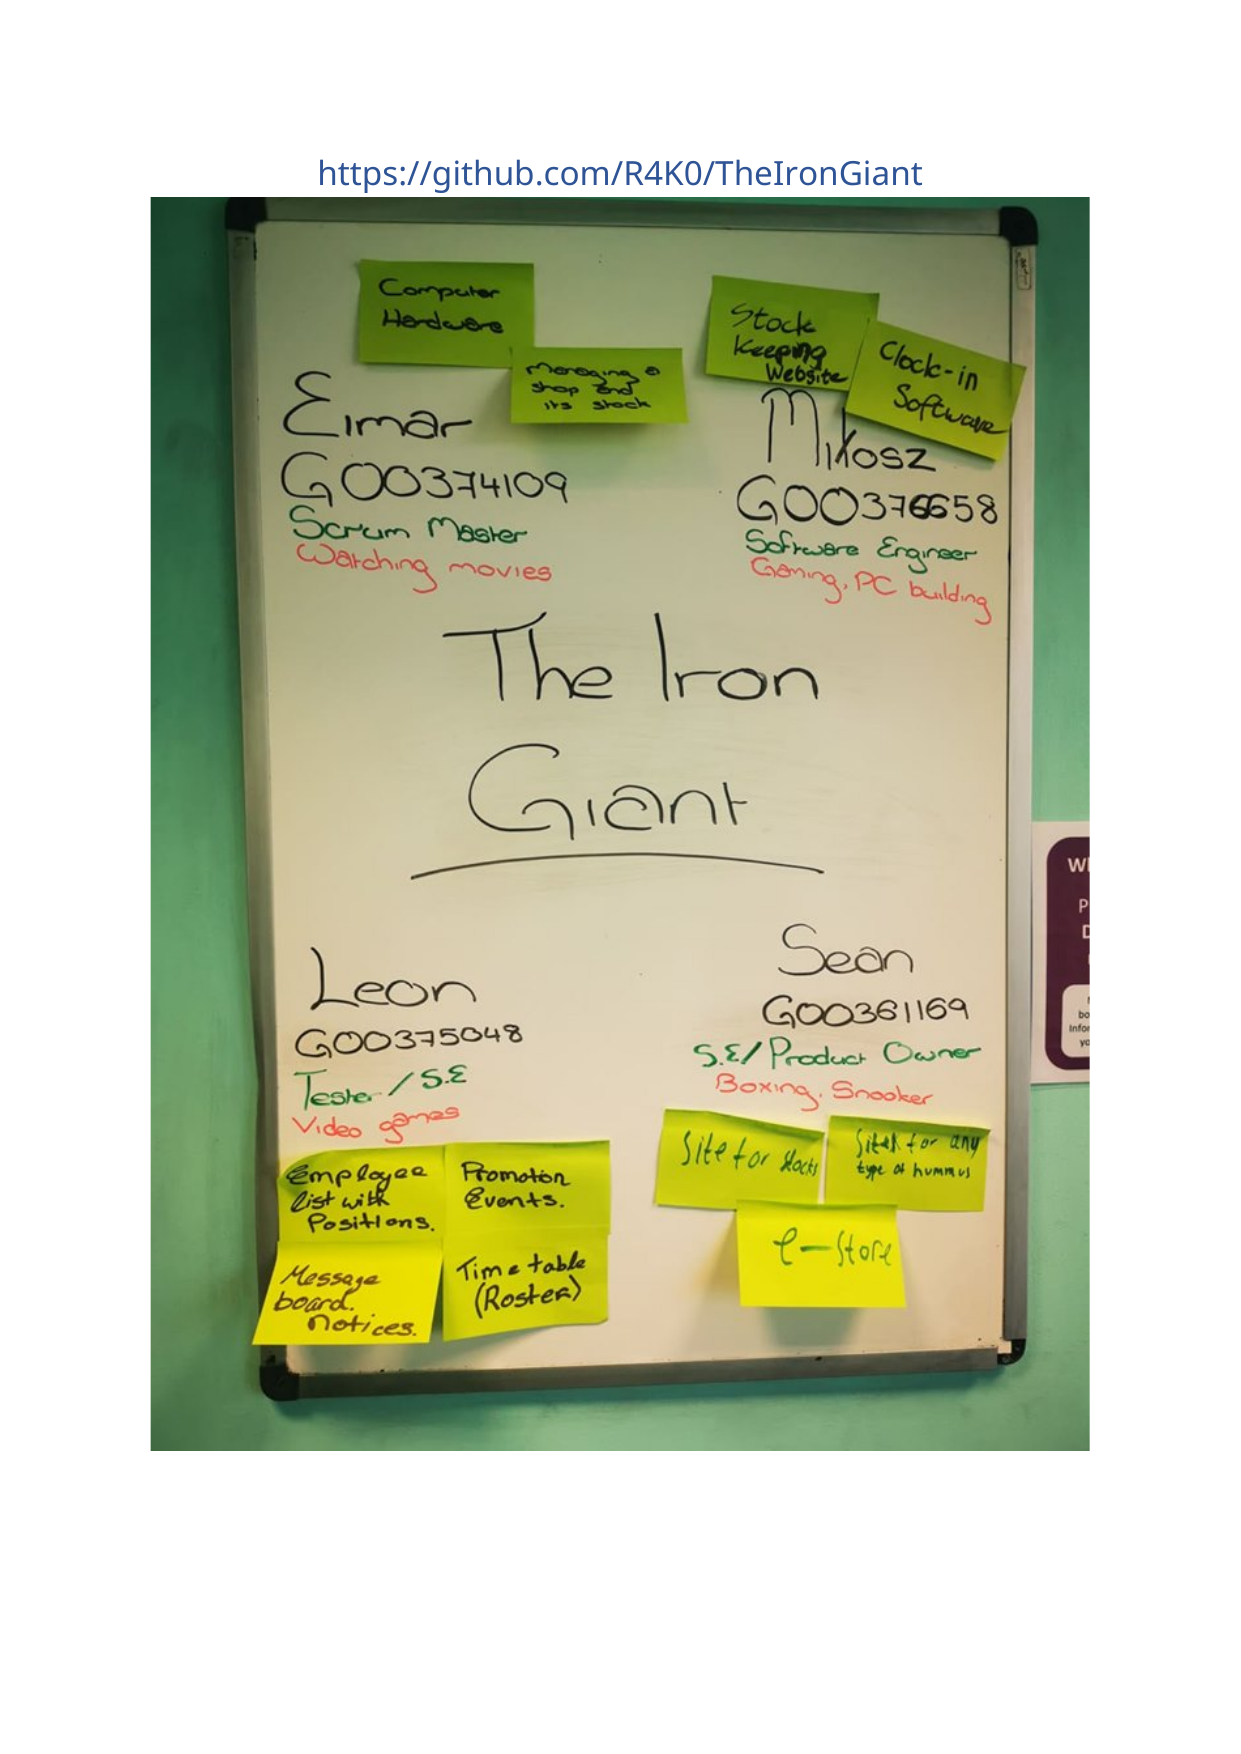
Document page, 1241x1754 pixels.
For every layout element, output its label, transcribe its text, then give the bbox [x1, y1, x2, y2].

text https://github.com/R4K0/TheIronGiant [150, 150, 1090, 197]
